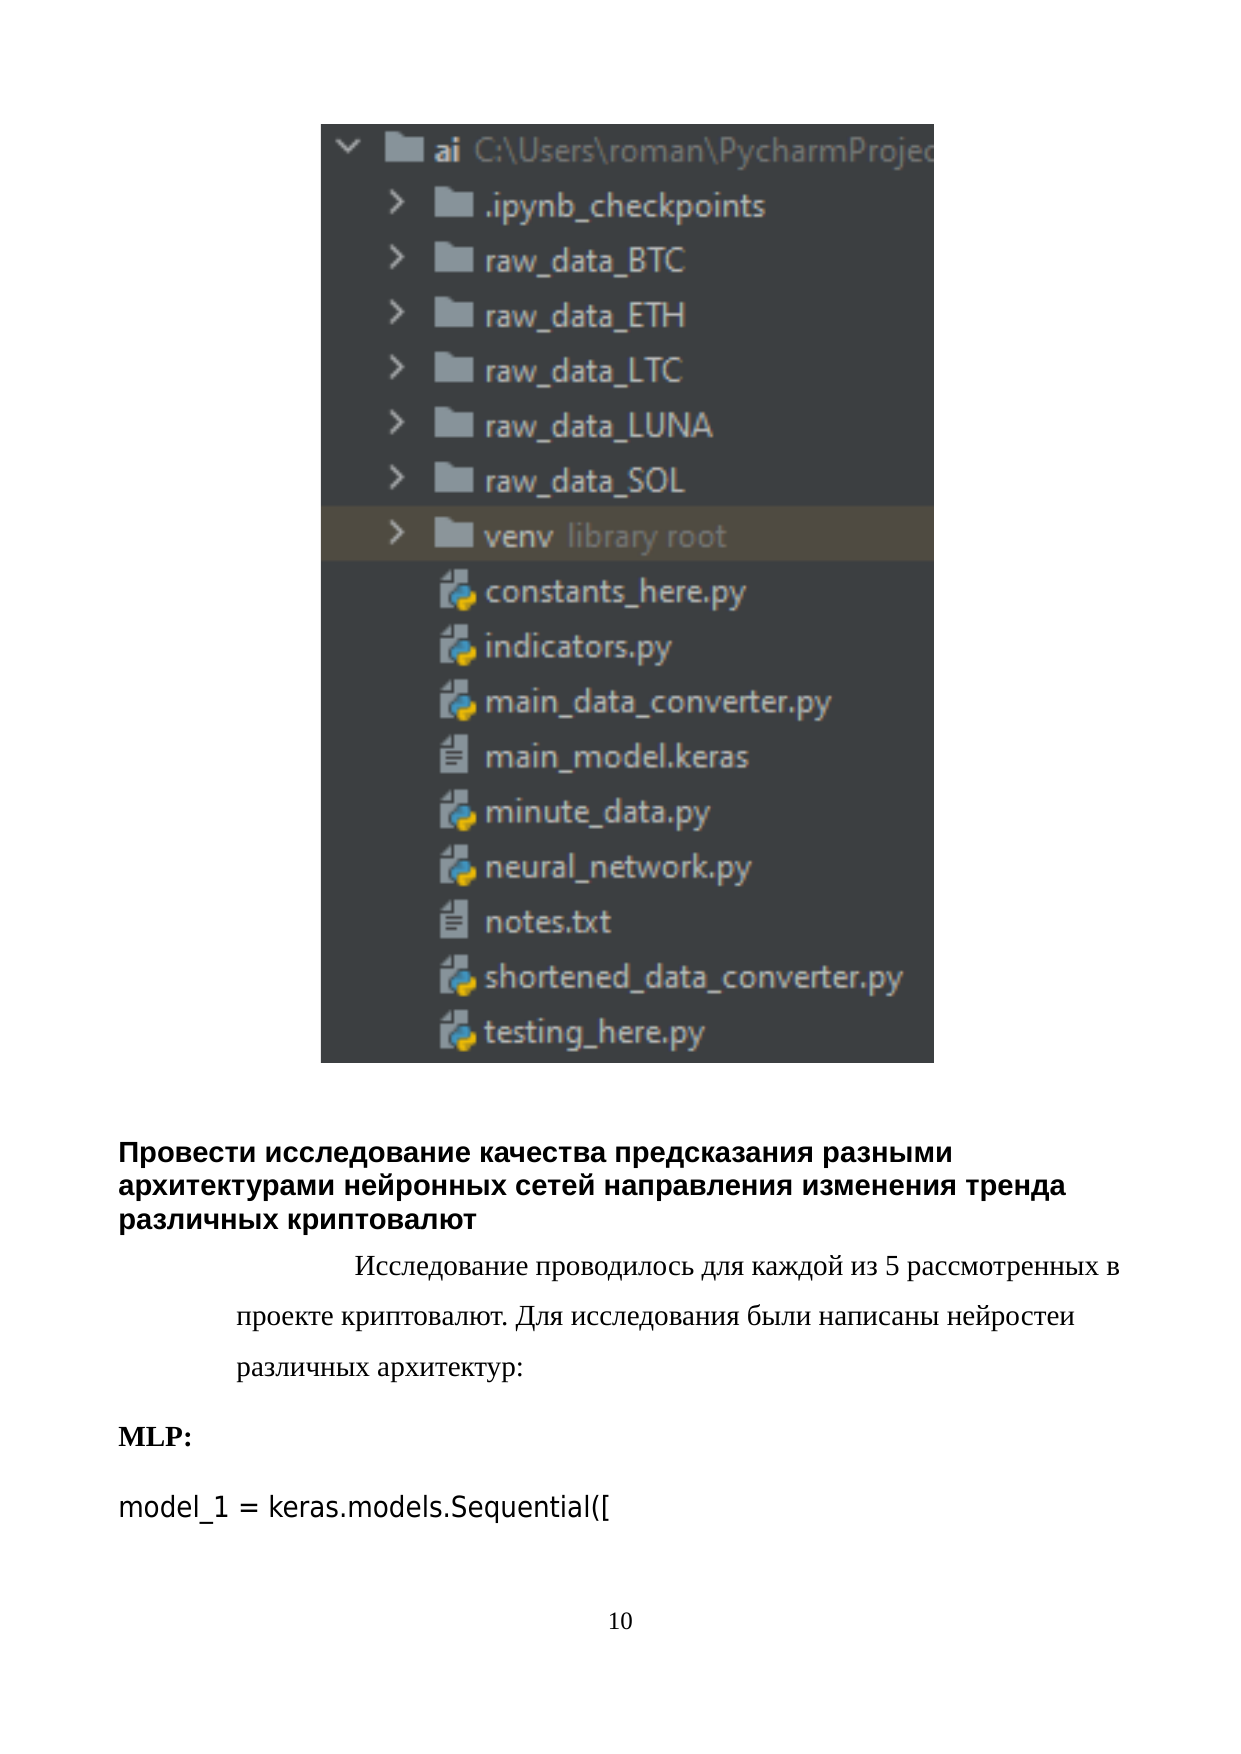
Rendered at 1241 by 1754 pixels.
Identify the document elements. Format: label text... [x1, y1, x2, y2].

text Исследование проводилось для каждой из 5 рассмотренных в проекте криптовалют. Для исследования были написаны нейростеи различных архитектур: [236, 1248, 1122, 1382]
text MLP: [118, 1419, 1122, 1453]
text model_1 = keras.models.Sequential([ [118, 1490, 1122, 1524]
subtitle Провести исследование качества предсказания разными архитектурами нейронных сетей направления изменения тренда различных криптовалют [118, 1135, 1122, 1236]
picture [320, 124, 934, 1063]
